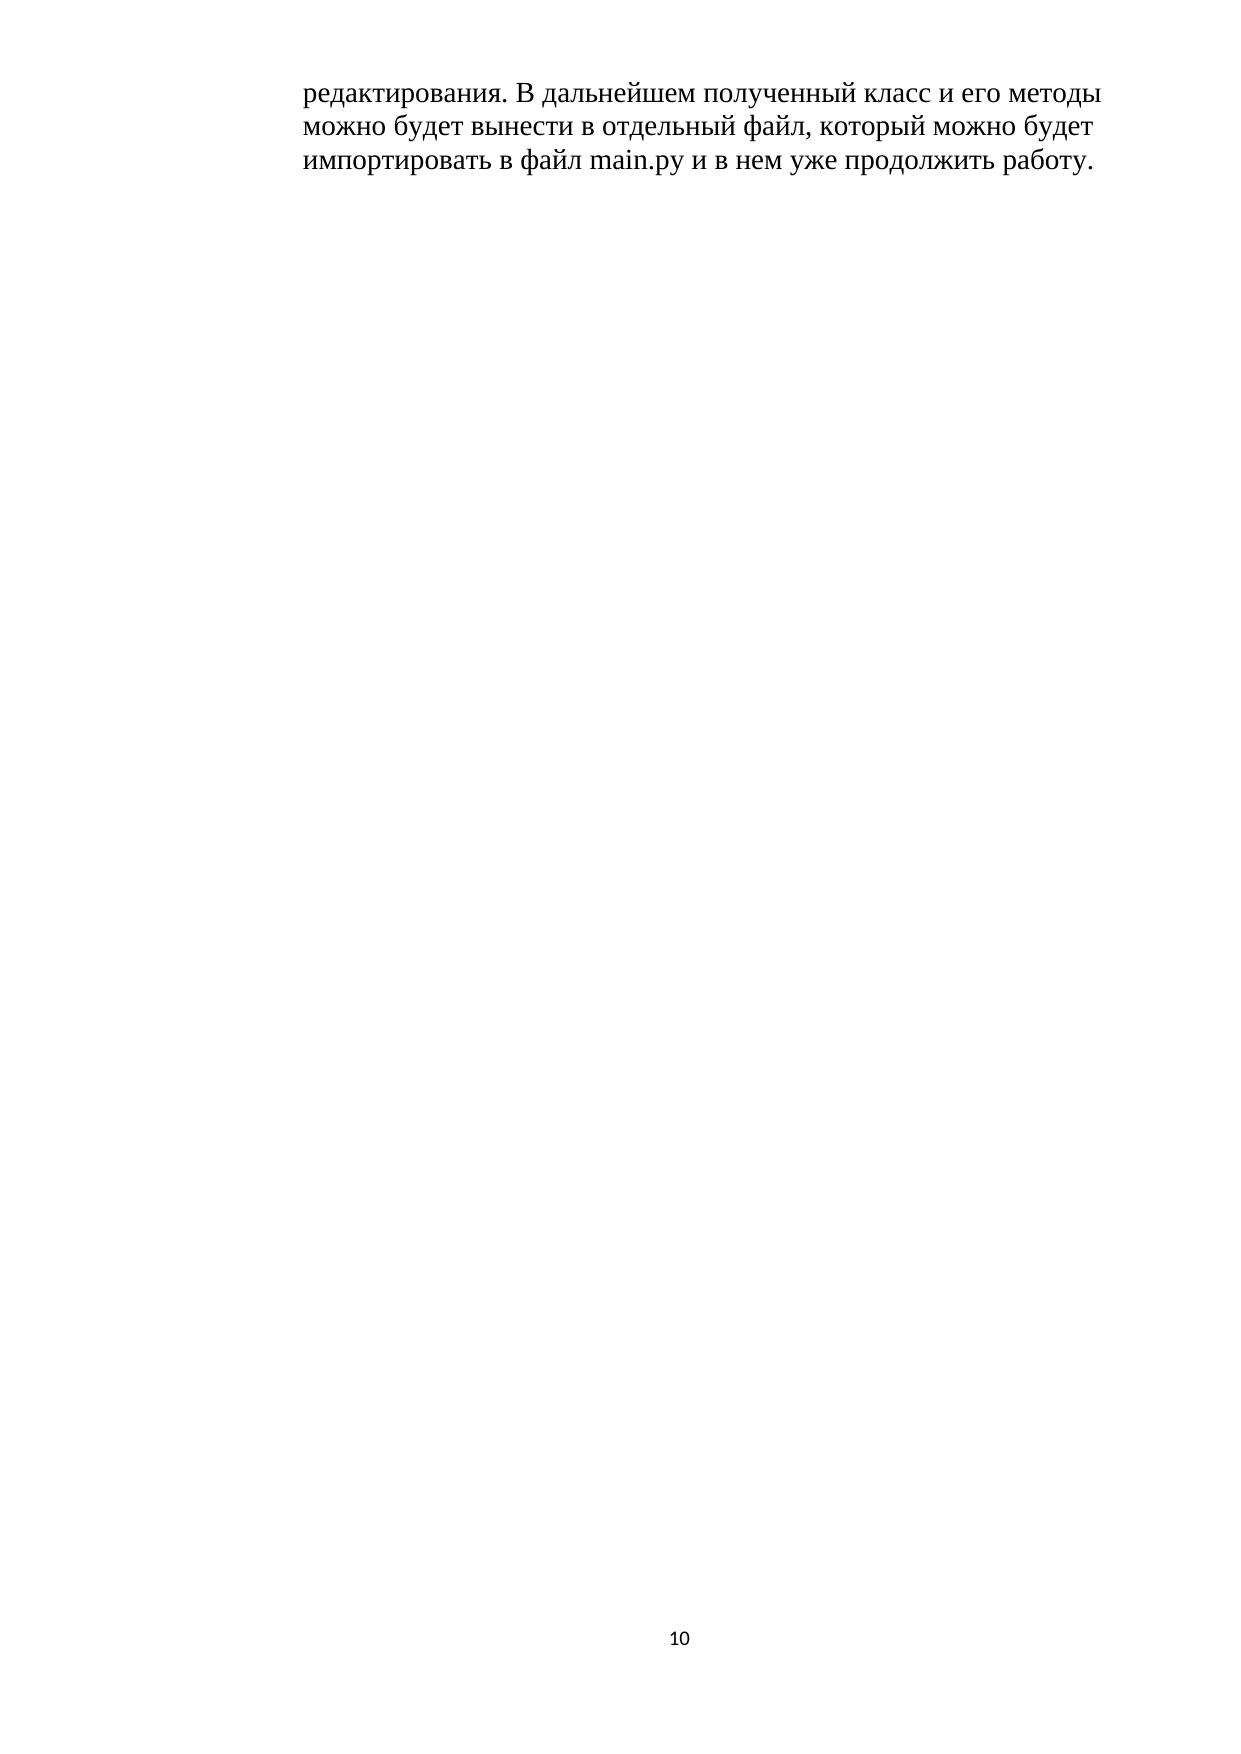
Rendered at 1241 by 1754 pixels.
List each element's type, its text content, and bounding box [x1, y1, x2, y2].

text редактирования. В дальнейшем полученный класс и его методы можно будет вынести в отдельный файл, который можно будет импортировать в файл main.py и в нем уже продолжить работу. [303, 75, 1181, 176]
